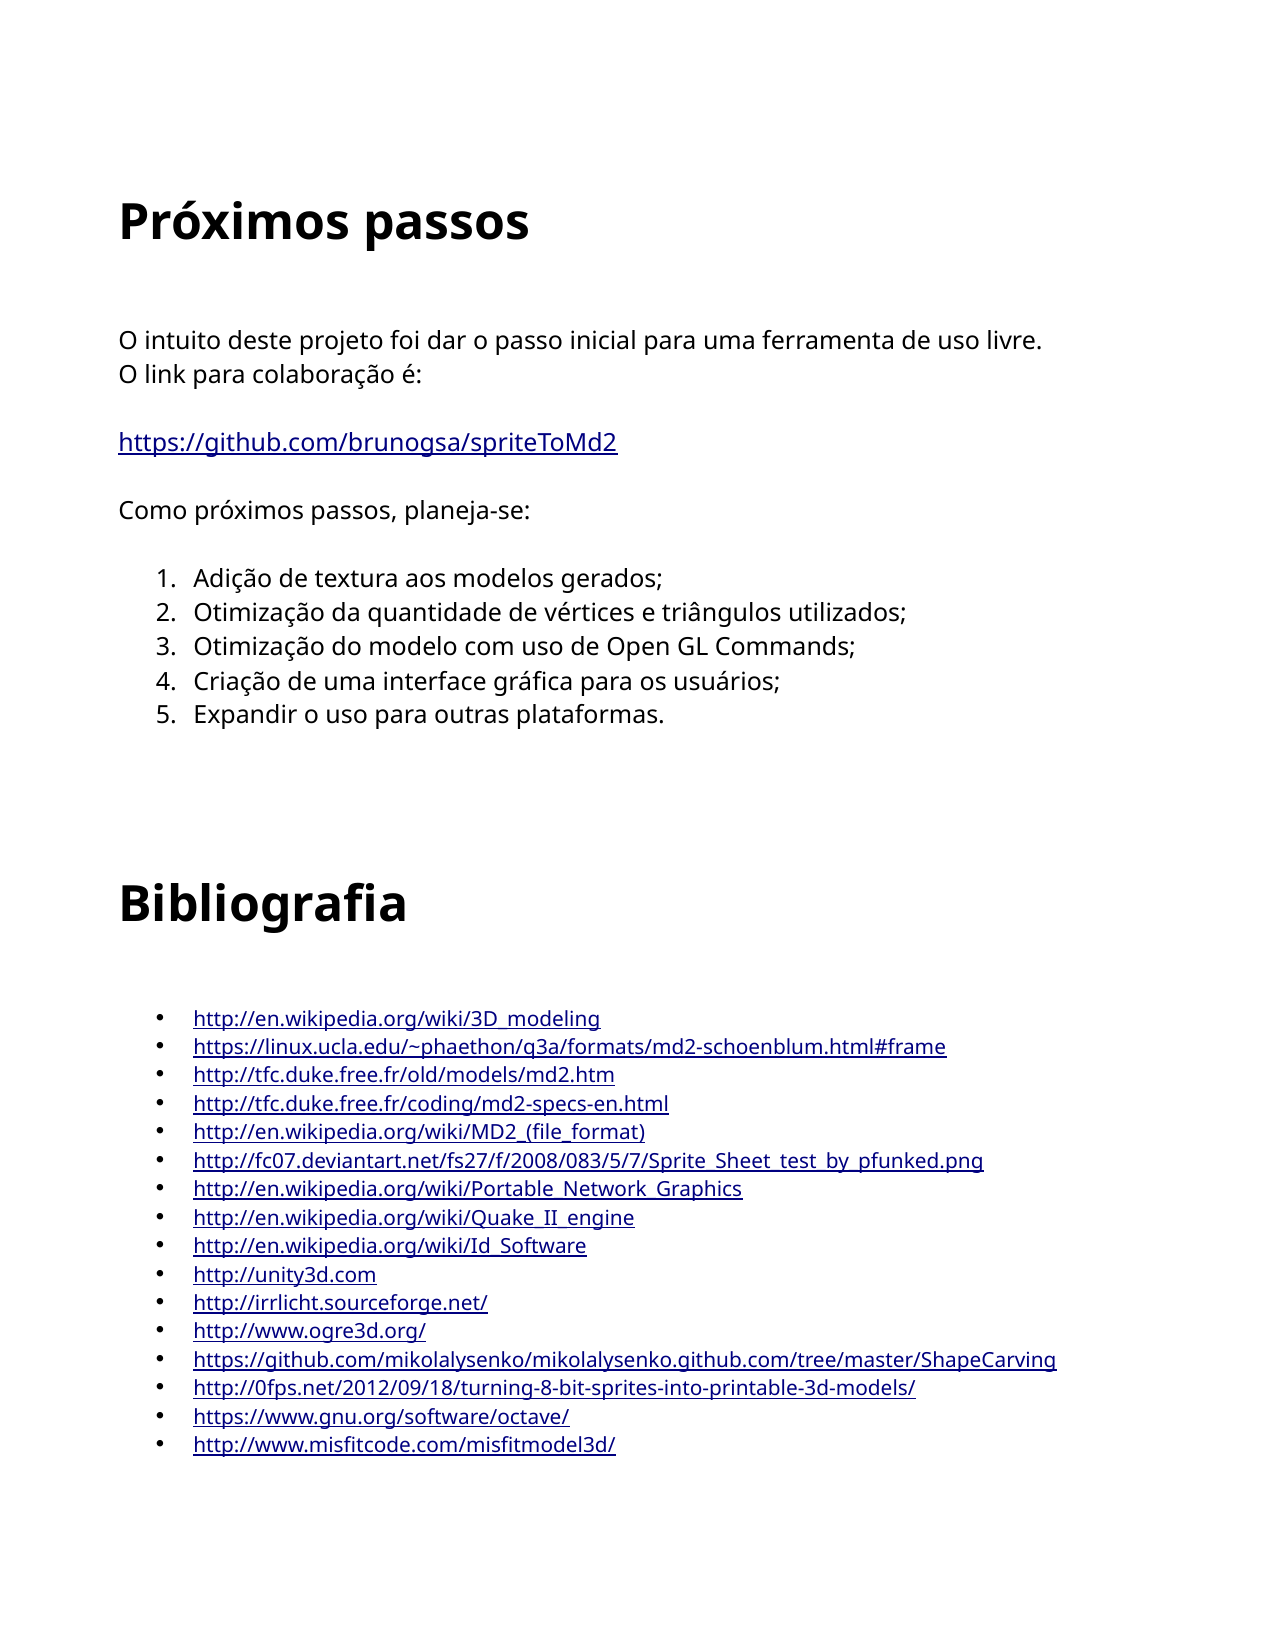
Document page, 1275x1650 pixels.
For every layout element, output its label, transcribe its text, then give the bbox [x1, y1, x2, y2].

list Otimização do modelo com uso de Open GL Commands; [156, 629, 1157, 663]
list Adição de textura aos modelos gerados; [156, 561, 1157, 595]
list http://en.wikipedia.org/wiki/Portable_Network_Graphics [156, 1174, 1157, 1203]
text O link para colaboração é: [118, 357, 1157, 391]
text O intuito deste projeto foi dar o passo inicial para uma ferramenta de uso livre. [118, 322, 1157, 357]
list http://tfc.duke.free.fr/coding/md2-specs-en.html [156, 1089, 1157, 1117]
list http://0fps.net/2012/09/18/turning-8-bit-sprites-into-printable-3d-models/ [156, 1373, 1157, 1402]
list http://en.wikipedia.org/wiki/3D_modeling [156, 1004, 1157, 1032]
list http://tfc.duke.free.fr/old/models/md2.htm [156, 1061, 1157, 1089]
text Como próximos passos, planeja-se: [118, 493, 1157, 527]
list Expandir o uso para outras plataformas. [156, 697, 1157, 731]
list https://linux.ucla.edu/~phaethon/q3a/formats/md2-schoenblum.html#frame [156, 1032, 1157, 1061]
list http://en.wikipedia.org/wiki/MD2_(file_format) [156, 1117, 1157, 1146]
list http://en.wikipedia.org/wiki/Quake_II_engine [156, 1203, 1157, 1231]
text Próximos passos [118, 186, 1157, 254]
list http://www.ogre3d.org/ [156, 1317, 1157, 1345]
list http://unity3d.com [156, 1260, 1157, 1288]
list http://irrlicht.sourceforge.net/ [156, 1288, 1157, 1317]
list https://github.com/mikolalysenko/mikolalysenko.github.com/tree/master/ShapeCarving [156, 1345, 1157, 1373]
list http://www.misfitcode.com/misfitmodel3d/ [156, 1430, 1157, 1459]
list Criação de uma interface gráfica para os usuários; [156, 663, 1157, 697]
list http://en.wikipedia.org/wiki/Id_Software [156, 1231, 1157, 1260]
text https://github.com/brunogsa/spriteToMd2 [118, 425, 1157, 459]
text Bibliografia [118, 867, 1157, 936]
list http://fc07.deviantart.net/fs27/f/2008/083/5/7/Sprite_Sheet_test_by_pfunked.png [156, 1146, 1157, 1174]
list https://www.gnu.org/software/octave/ [156, 1402, 1157, 1430]
list Otimização da quantidade de vértices e triângulos utilizados; [156, 595, 1157, 629]
